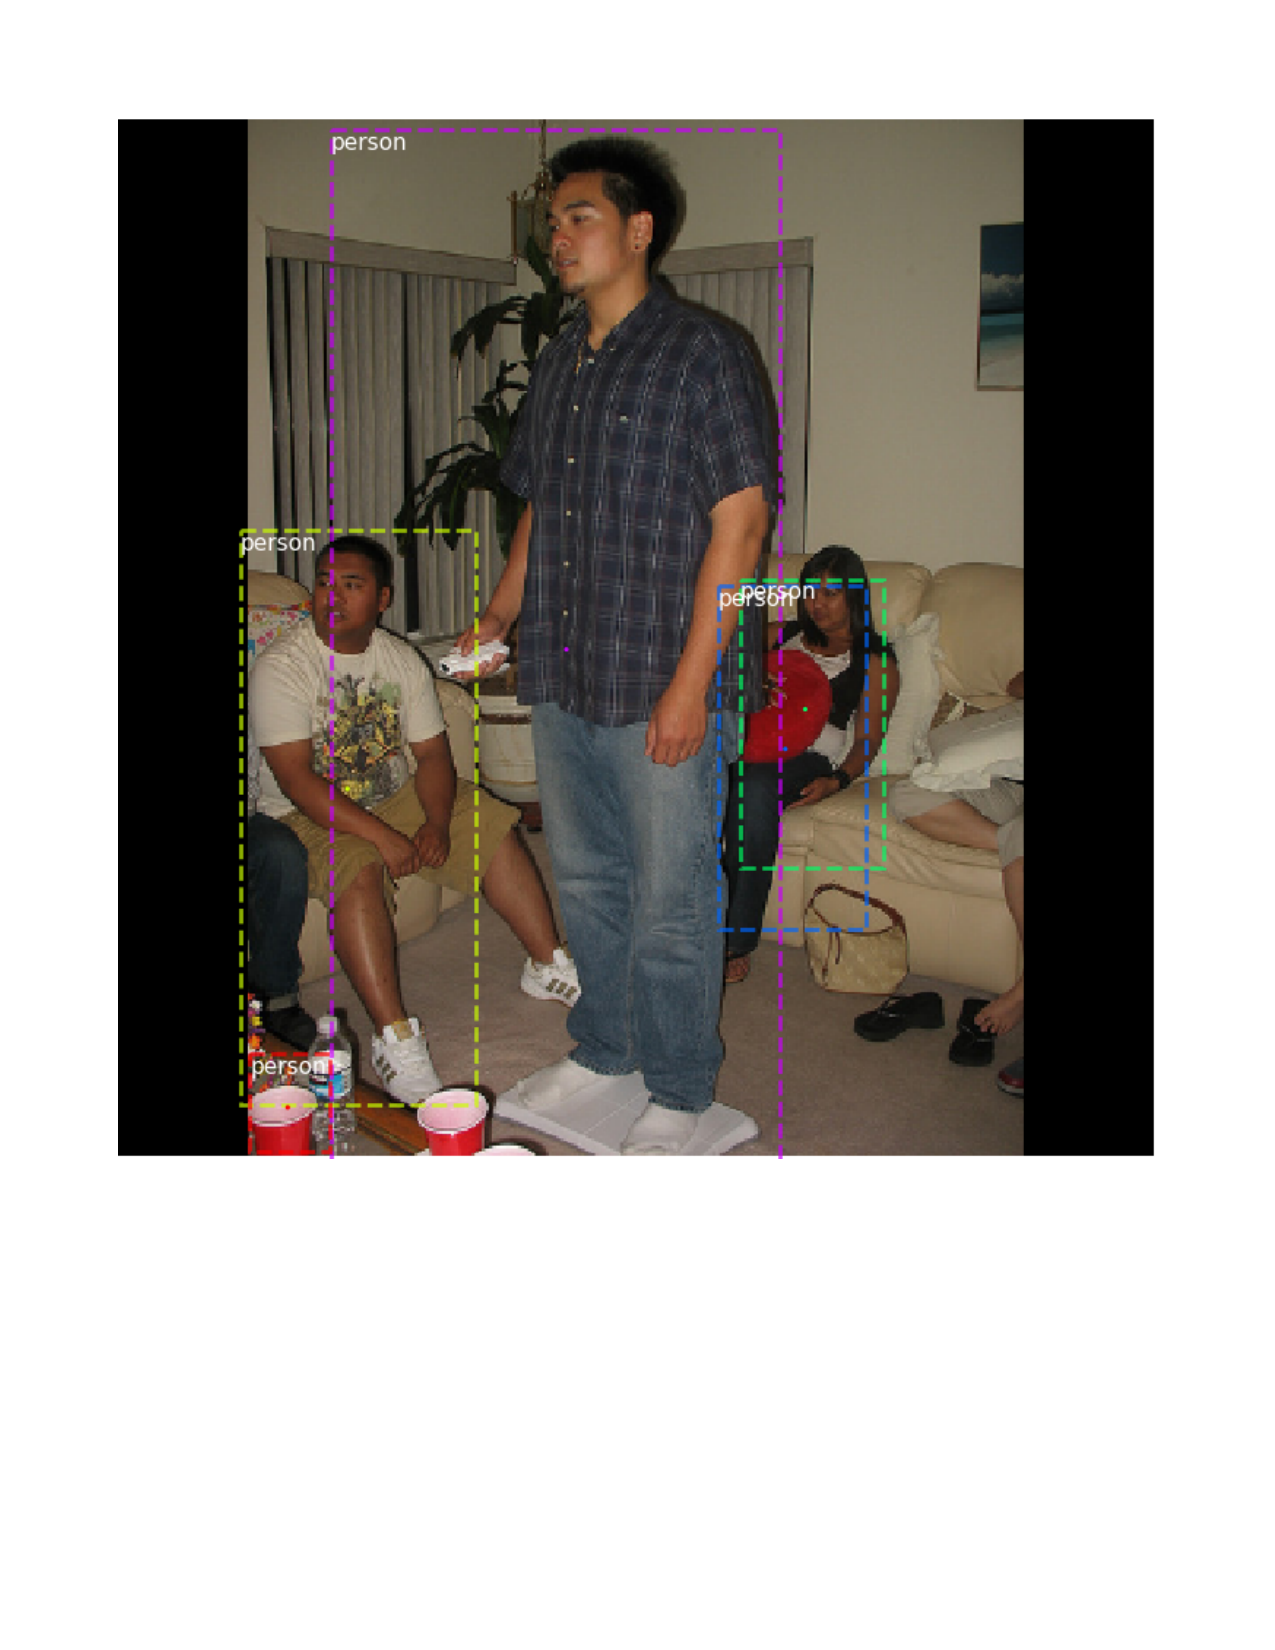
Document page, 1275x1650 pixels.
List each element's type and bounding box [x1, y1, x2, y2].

picture [118, 118, 1157, 1159]
